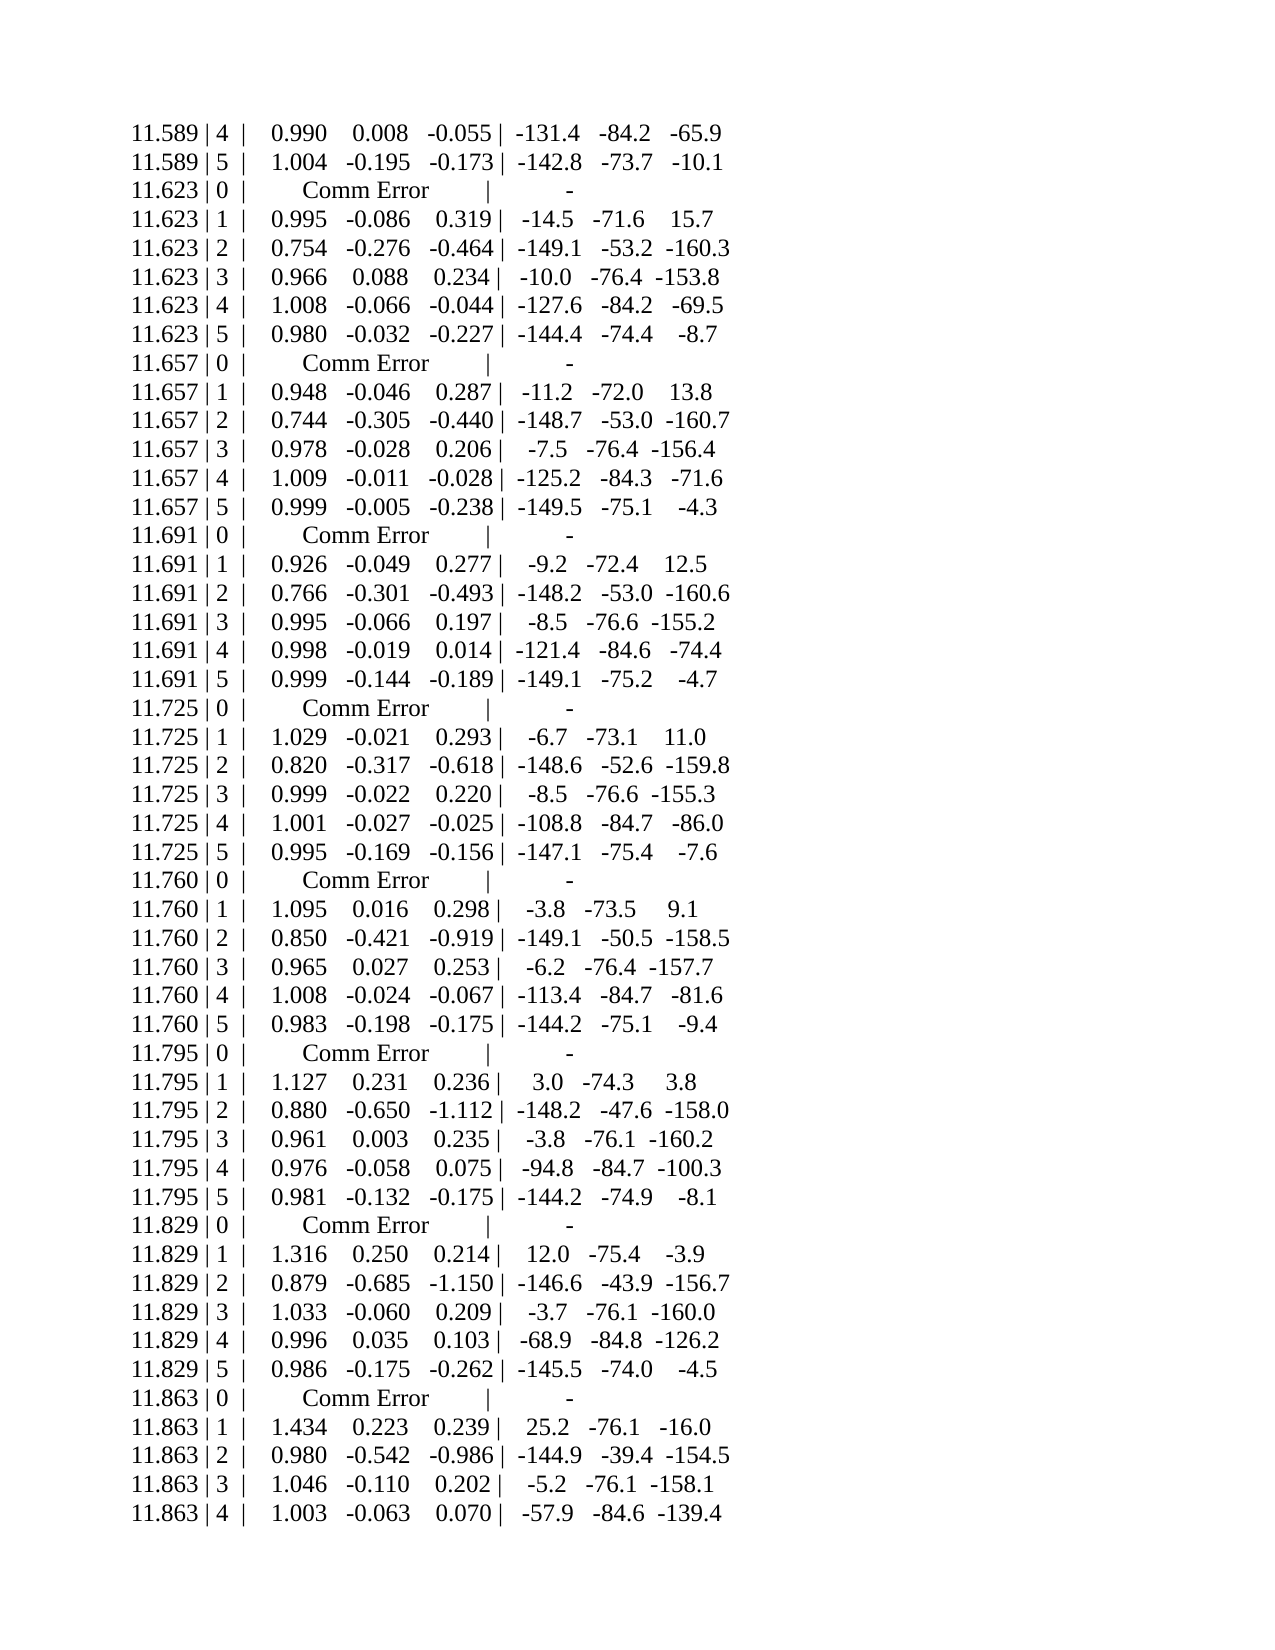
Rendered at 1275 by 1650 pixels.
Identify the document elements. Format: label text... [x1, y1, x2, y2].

text 11.725 | 0 | Comm Error | - [118, 693, 1157, 722]
text 11.623 | 0 | Comm Error | - [118, 176, 1157, 204]
text 11.691 | 1 | 0.926 -0.049 0.277 | -9.2 -72.4 12.5 [118, 549, 1157, 578]
text 11.725 | 5 | 0.995 -0.169 -0.156 | -147.1 -75.4 -7.6 [118, 837, 1157, 866]
text 11.829 | 1 | 1.316 0.250 0.214 | 12.0 -75.4 -3.9 [118, 1239, 1157, 1268]
text 11.760 | 4 | 1.008 -0.024 -0.067 | -113.4 -84.7 -81.6 [118, 981, 1157, 1009]
text 11.657 | 0 | Comm Error | - [118, 348, 1157, 377]
text 11.725 | 1 | 1.029 -0.021 0.293 | -6.7 -73.1 11.0 [118, 722, 1157, 751]
text 11.657 | 5 | 0.999 -0.005 -0.238 | -149.5 -75.1 -4.3 [118, 492, 1157, 521]
text 11.589 | 5 | 1.004 -0.195 -0.173 | -142.8 -73.7 -10.1 [118, 147, 1157, 176]
text 11.623 | 2 | 0.754 -0.276 -0.464 | -149.1 -53.2 -160.3 [118, 233, 1157, 262]
text 11.691 | 0 | Comm Error | - [118, 521, 1157, 549]
text 11.863 | 4 | 1.003 -0.063 0.070 | -57.9 -84.6 -139.4 [118, 1498, 1157, 1527]
text 11.760 | 0 | Comm Error | - [118, 866, 1157, 894]
text 11.863 | 2 | 0.980 -0.542 -0.986 | -144.9 -39.4 -154.5 [118, 1441, 1157, 1469]
text 11.623 | 4 | 1.008 -0.066 -0.044 | -127.6 -84.2 -69.5 [118, 291, 1157, 319]
text 11.657 | 4 | 1.009 -0.011 -0.028 | -125.2 -84.3 -71.6 [118, 463, 1157, 492]
text 11.623 | 1 | 0.995 -0.086 0.319 | -14.5 -71.6 15.7 [118, 204, 1157, 233]
text 11.760 | 3 | 0.965 0.027 0.253 | -6.2 -76.4 -157.7 [118, 952, 1157, 981]
text 11.691 | 3 | 0.995 -0.066 0.197 | -8.5 -76.6 -155.2 [118, 607, 1157, 636]
text 11.760 | 1 | 1.095 0.016 0.298 | -3.8 -73.5 9.1 [118, 894, 1157, 923]
text 11.795 | 2 | 0.880 -0.650 -1.112 | -148.2 -47.6 -158.0 [118, 1096, 1157, 1124]
text 11.760 | 2 | 0.850 -0.421 -0.919 | -149.1 -50.5 -158.5 [118, 923, 1157, 952]
text 11.829 | 3 | 1.033 -0.060 0.209 | -3.7 -76.1 -160.0 [118, 1297, 1157, 1326]
text 11.829 | 2 | 0.879 -0.685 -1.150 | -146.6 -43.9 -156.7 [118, 1268, 1157, 1297]
text 11.829 | 4 | 0.996 0.035 0.103 | -68.9 -84.8 -126.2 [118, 1326, 1157, 1354]
text 11.657 | 3 | 0.978 -0.028 0.206 | -7.5 -76.4 -156.4 [118, 434, 1157, 463]
text 11.795 | 5 | 0.981 -0.132 -0.175 | -144.2 -74.9 -8.1 [118, 1182, 1157, 1211]
text 11.829 | 0 | Comm Error | - [118, 1211, 1157, 1239]
text 11.863 | 0 | Comm Error | - [118, 1383, 1157, 1412]
text 11.760 | 5 | 0.983 -0.198 -0.175 | -144.2 -75.1 -9.4 [118, 1009, 1157, 1038]
text 11.623 | 3 | 0.966 0.088 0.234 | -10.0 -76.4 -153.8 [118, 262, 1157, 291]
text 11.725 | 4 | 1.001 -0.027 -0.025 | -108.8 -84.7 -86.0 [118, 808, 1157, 837]
text 11.725 | 3 | 0.999 -0.022 0.220 | -8.5 -76.6 -155.3 [118, 779, 1157, 808]
text 11.623 | 5 | 0.980 -0.032 -0.227 | -144.4 -74.4 -8.7 [118, 319, 1157, 348]
text 11.795 | 3 | 0.961 0.003 0.235 | -3.8 -76.1 -160.2 [118, 1124, 1157, 1153]
text 11.795 | 1 | 1.127 0.231 0.236 | 3.0 -74.3 3.8 [118, 1067, 1157, 1096]
text 11.691 | 2 | 0.766 -0.301 -0.493 | -148.2 -53.0 -160.6 [118, 578, 1157, 607]
text 11.863 | 1 | 1.434 0.223 0.239 | 25.2 -76.1 -16.0 [118, 1412, 1157, 1441]
text 11.657 | 2 | 0.744 -0.305 -0.440 | -148.7 -53.0 -160.7 [118, 406, 1157, 434]
text 11.657 | 1 | 0.948 -0.046 0.287 | -11.2 -72.0 13.8 [118, 377, 1157, 406]
text 11.829 | 5 | 0.986 -0.175 -0.262 | -145.5 -74.0 -4.5 [118, 1354, 1157, 1383]
text 11.795 | 0 | Comm Error | - [118, 1038, 1157, 1067]
text 11.691 | 4 | 0.998 -0.019 0.014 | -121.4 -84.6 -74.4 [118, 636, 1157, 664]
text 11.795 | 4 | 0.976 -0.058 0.075 | -94.8 -84.7 -100.3 [118, 1153, 1157, 1182]
text 11.589 | 4 | 0.990 0.008 -0.055 | -131.4 -84.2 -65.9 [118, 118, 1157, 147]
text 11.863 | 3 | 1.046 -0.110 0.202 | -5.2 -76.1 -158.1 [118, 1469, 1157, 1498]
text 11.691 | 5 | 0.999 -0.144 -0.189 | -149.1 -75.2 -4.7 [118, 664, 1157, 693]
text 11.725 | 2 | 0.820 -0.317 -0.618 | -148.6 -52.6 -159.8 [118, 751, 1157, 779]
